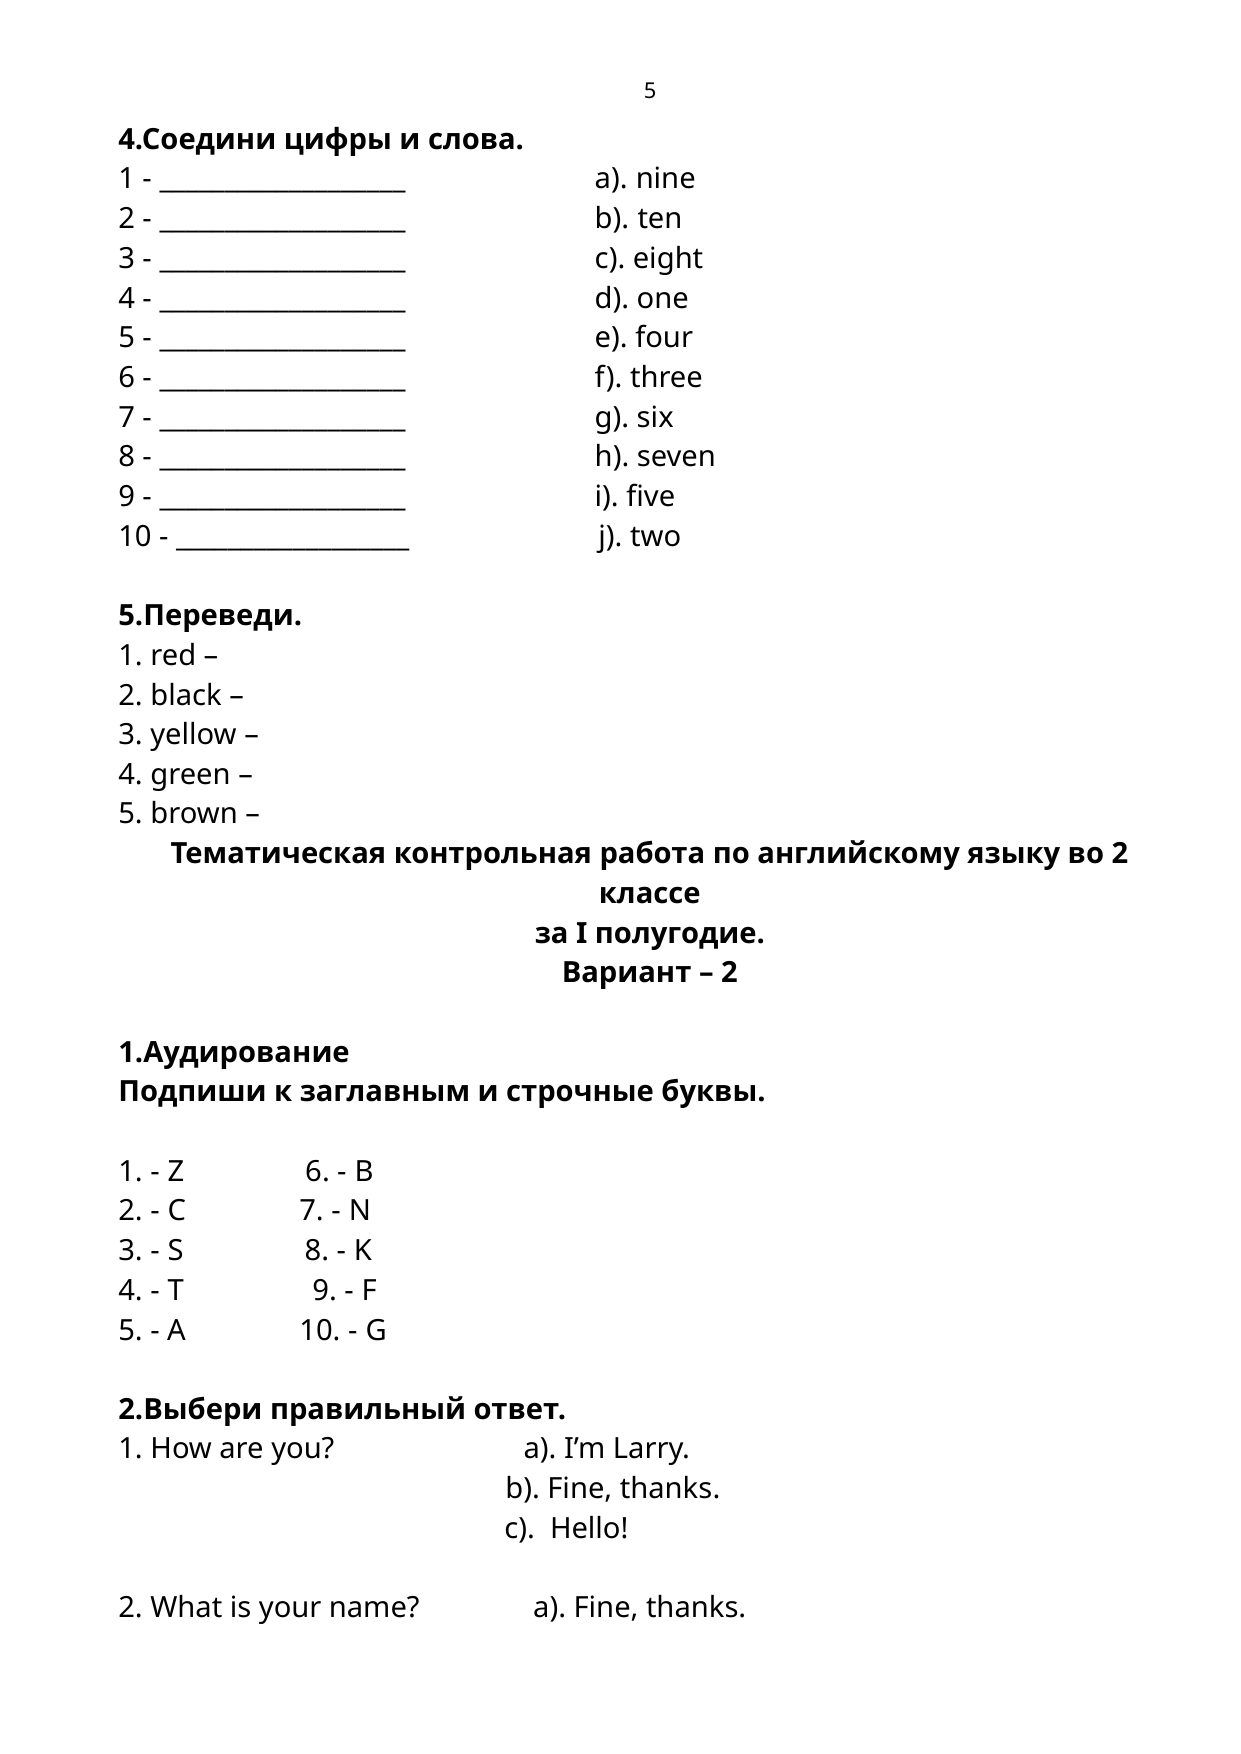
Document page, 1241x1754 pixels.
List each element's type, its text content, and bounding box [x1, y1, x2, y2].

text 4. - T 9. - F [118, 1269, 1181, 1309]
text 10 - __________________ j). two [118, 515, 1181, 555]
text 3. yellow – [118, 713, 1181, 753]
text 2.Выбери правильный ответ. [118, 1348, 1181, 1428]
text 5. brown – [118, 793, 1181, 832]
text 1.Аудирование [118, 1031, 1181, 1071]
text 1. How are you? a). I’m Larry. [118, 1428, 1181, 1467]
text 1. red – [118, 634, 1181, 674]
text Тематическая контрольная работа по английскому языку во 2 классе [118, 832, 1181, 912]
text 5 - ___________________ e). four [118, 317, 1181, 356]
text 2. What is your name? a). Fine, thanks. [118, 1587, 1181, 1626]
text за I полугодие. [118, 912, 1181, 952]
text 4.Соедини цифры и слова. [118, 118, 1181, 158]
text 5. - А 10. - G [118, 1309, 1181, 1348]
text 6 - ___________________ f). three [118, 356, 1181, 396]
text 1. - Z 6. - B [118, 1110, 1181, 1190]
text c). Hello! [118, 1507, 1181, 1547]
text 9 - ___________________ i). five [118, 475, 1181, 515]
text 4. green – [118, 753, 1181, 793]
text 4 - ___________________ d). one [118, 277, 1181, 317]
text b). Fine, thanks. [118, 1467, 1181, 1507]
text 5.Переведи. [118, 555, 1181, 634]
text 3. - S 8. - K [118, 1229, 1181, 1269]
text 1 - ___________________ a). nine [118, 158, 1181, 197]
text Вариант – 2 [118, 952, 1181, 991]
text 7 - ___________________ g). six [118, 396, 1181, 436]
text 2 - ___________________ b). ten [118, 197, 1181, 237]
text 3 - ___________________ c). eight [118, 237, 1181, 277]
text 8 - ___________________ h). seven [118, 436, 1181, 475]
text 2. black – [118, 674, 1181, 713]
text Подпиши к заглавным и строчные буквы. [118, 1071, 1181, 1110]
text 2. - C 7. - N [118, 1190, 1181, 1229]
